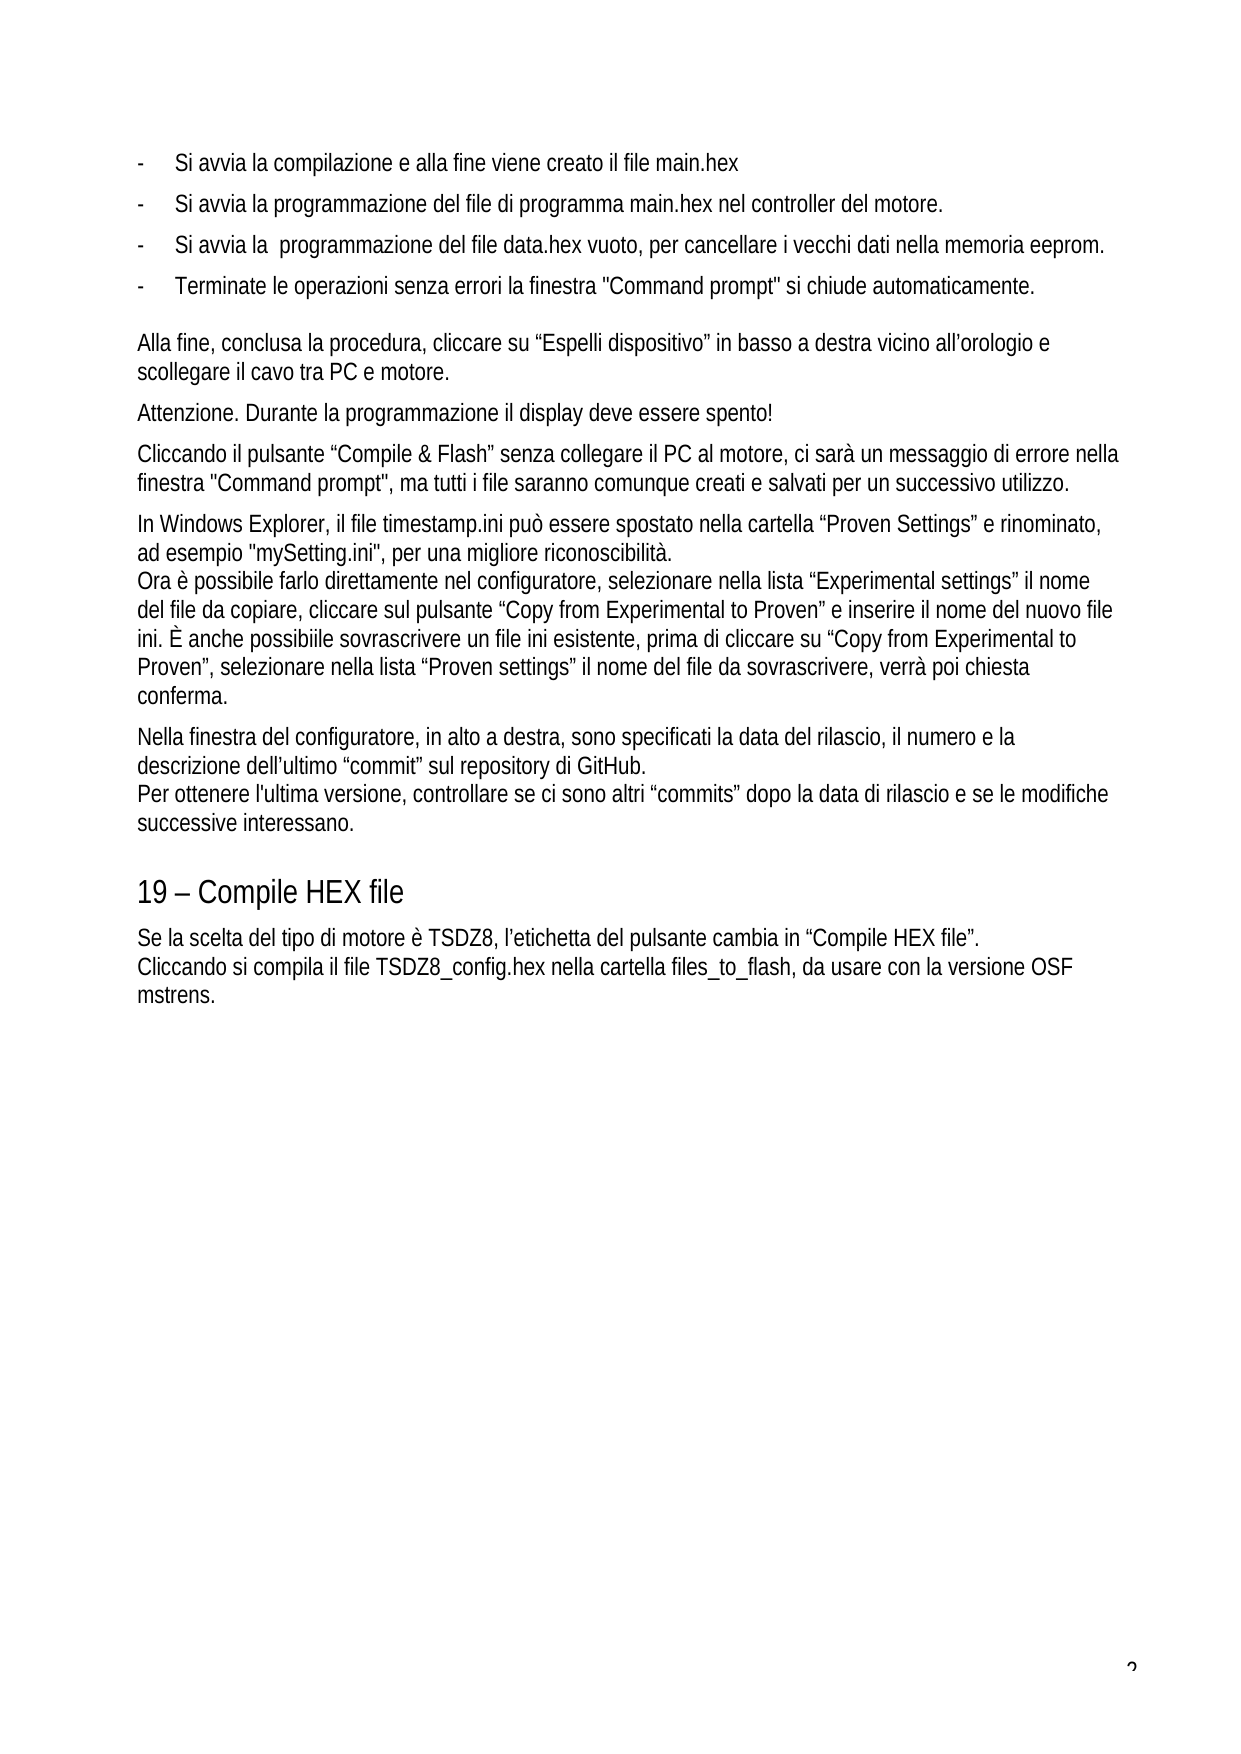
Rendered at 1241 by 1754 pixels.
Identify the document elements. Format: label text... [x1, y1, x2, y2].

list Terminate le operazioni senza errori la finestra "Command prompt" si chiude automaticamente. [137, 271, 1122, 300]
list Si avvia la compilazione e alla fine viene creato il file main.hex [137, 148, 1122, 176]
text Cliccando si compila il file TSDZ8_config.hex nella cartella files_to_flash, da usare con la versione OSF mstrens. [137, 951, 1122, 1009]
list Si avvia la programmazione del file di programma main.hex nel controller del motore. [137, 189, 1122, 217]
text Alla fine, conclusa la procedura, cliccare su “Espelli dispositivo” in basso a destra vicino all’orologio e scollegare il cavo tra PC e motore. [137, 328, 1122, 386]
text 19 – Compile HEX file [137, 872, 1122, 910]
text Cliccando il pulsante “Compile & Flash” senza collegare il PC al motore, ci sarà un messaggio di errore nella finestra "Command prompt", ma tutti i file saranno comunque creati e salvati per un successivo utilizzo. [137, 439, 1122, 497]
text Ora è possibile farlo direttamente nel configuratore, selezionare nella lista “Experimental settings” il nome del file da copiare, cliccare sul pulsante “Copy from Experimental to Proven” e inserire il nome del nuovo file ini. È anche possibiile sovrascrivere un file ini esistente, prima di cliccare su “Copy from Experimental to Proven”, selezionare nella lista “Proven settings” il nome del file da sovrascrivere, verrà poi chiesta conferma. [137, 566, 1122, 709]
text In Windows Explorer, il file timestamp.ini può essere spostato nella cartella “Proven Settings” e rinominato, ad esempio "mySetting.ini", per una migliore riconoscibilità. [137, 509, 1122, 566]
text Nella finestra del configuratore, in alto a destra, sono specificati la data del rilascio, il numero e la descrizione dell’ultimo “commit” sul repository di GitHub. [137, 722, 1122, 779]
text Se la scelta del tipo di motore è TSDZ8, l’etichetta del pulsante cambia in “Compile HEX file”. [137, 923, 1122, 951]
list Si avvia la programmazione del file data.hex vuoto, per cancellare i vecchi dati nella memoria eeprom. [137, 230, 1122, 258]
text Attenzione. Durante la programmazione il display deve essere spento! [137, 398, 1122, 427]
text Per ottenere l'ultima versione, controllare se ci sono altri “commits” dopo la data di rilascio e se le modifiche successive interessano. [137, 779, 1122, 837]
